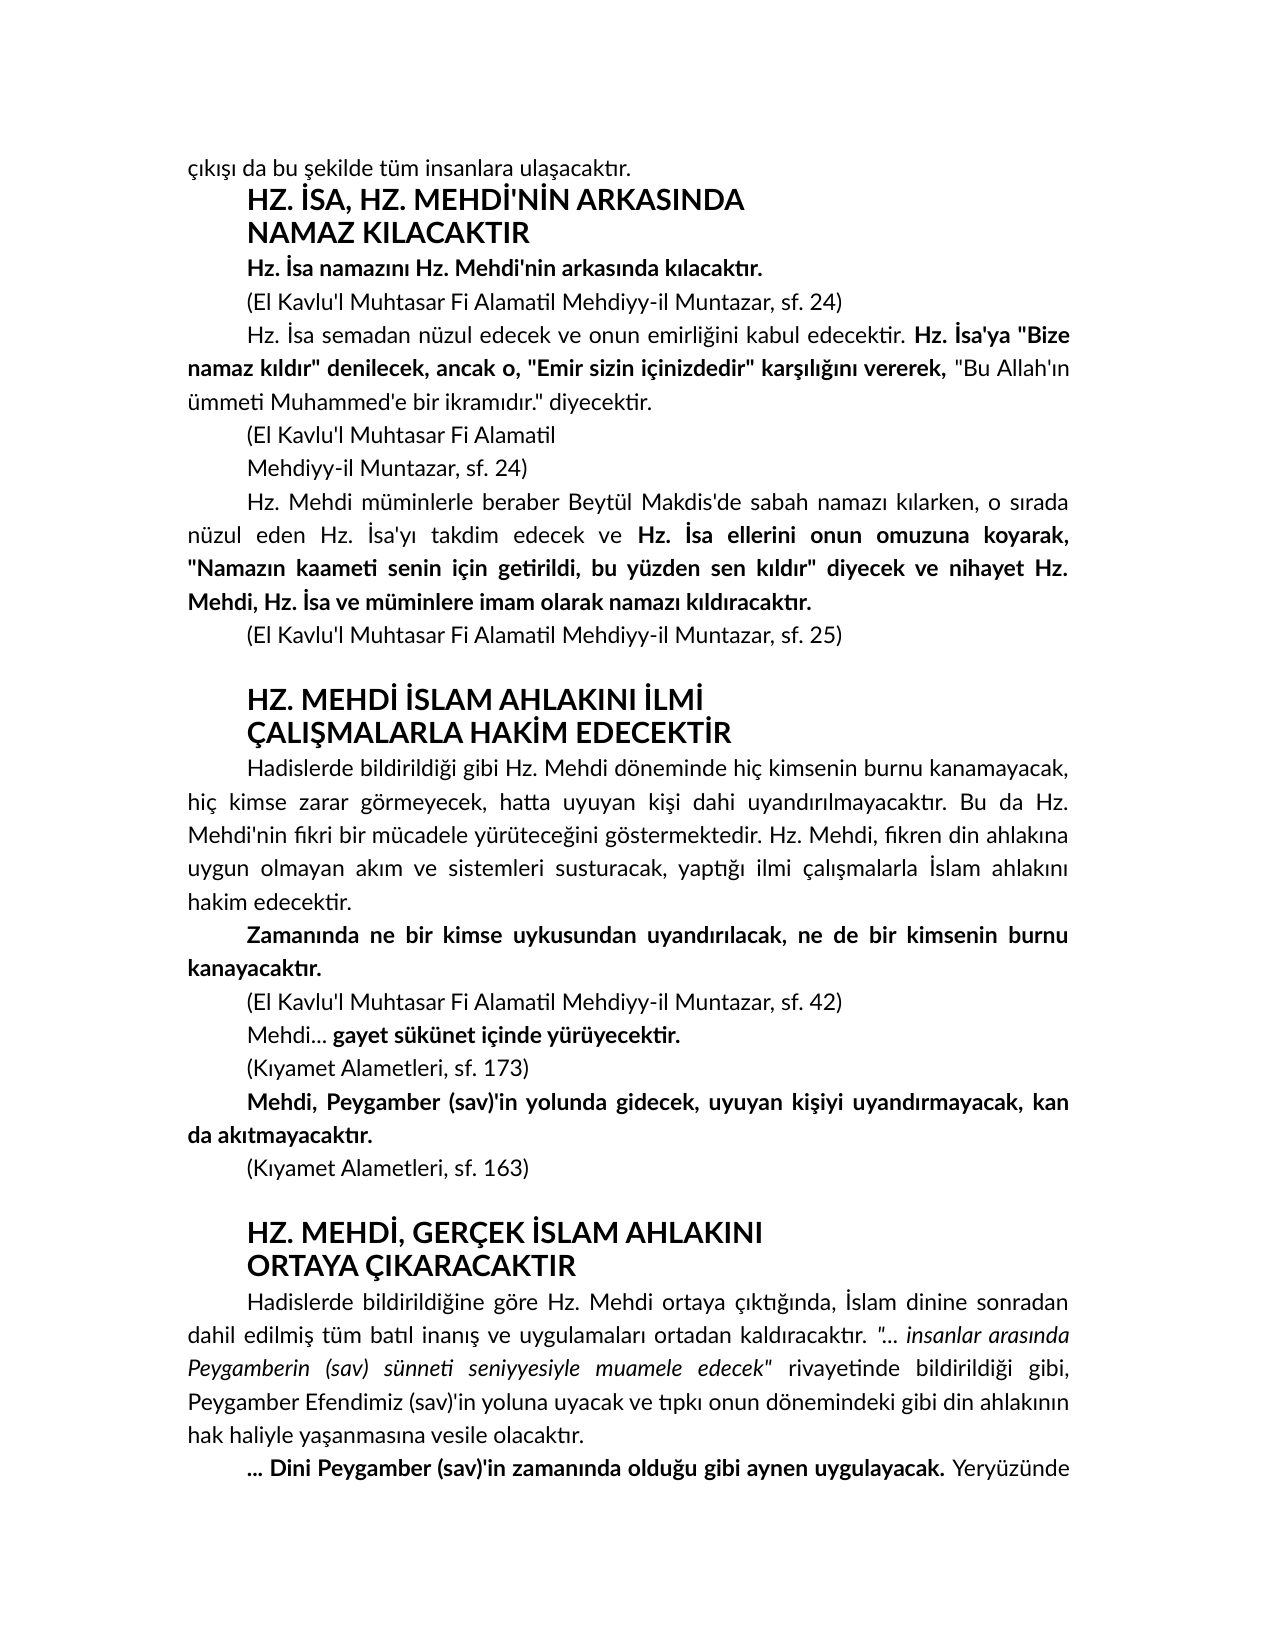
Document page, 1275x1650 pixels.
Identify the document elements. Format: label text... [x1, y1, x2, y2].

text NAMAZ KILACAKTIR [187, 217, 1070, 250]
text (El Kavlu'l Muhtasar Fi Alamatil [187, 417, 1070, 450]
text Hz. Mehdi müminlerle beraber Beytül Makdis'de sabah namazı kılarken, o sırada nüzul eden Hz. İsa'yı takdim edecek ve Hz. İsa ellerini onun omuzuna koyarak, "Namazın kaameti senin için getirildi, bu yüzden sen kıldır" diyecek ve nihayet Hz. Mehdi, Hz. İsa ve müminlere imam olarak namazı kıldıracaktır. [187, 483, 1070, 617]
text HZ. İSA, HZ. MEHDİ'NİN ARKASINDA [187, 183, 1070, 217]
text Mehdiyy-il Muntazar, sf. 24) [187, 450, 1070, 483]
text (El Kavlu'l Muhtasar Fi Alamatil Mehdiyy-il Muntazar, sf. 24) [187, 283, 1070, 317]
text HZ. MEHDİ, GERÇEK İSLAM AHLAKINI [187, 1217, 1070, 1250]
text ÇALIŞMALARLA HAKİM EDECEKTİR [187, 717, 1070, 750]
text Mehdi... gayet sükünet içinde yürüyecektir. [187, 1017, 1070, 1050]
text Hz. İsa semadan nüzul edecek ve onun emirliğini kabul edecektir. Hz. İsa'ya "Bize namaz kıldır" denilecek, ancak o, "Emir sizin içinizdedir" karşılığını vererek, "Bu Allah'ın ümmeti Muhammed'e bir ikramıdır." diyecektir. [187, 317, 1070, 417]
text ORTAYA ÇIKARACAKTIR [187, 1250, 1070, 1283]
text ... Dini Peygamber (sav)'in zamanında olduğu gibi aynen uygulayacak. Yeryüzünde [187, 1450, 1070, 1483]
text Mehdi, Peygamber (sav)'in yolunda gidecek, uyuyan kişiyi uyandırmayacak, kan da akıtmayacaktır. [187, 1083, 1070, 1150]
text Hz. İsa namazını Hz. Mehdi'nin arkasında kılacaktır. [187, 250, 1070, 283]
text çıkışı da bu şekilde tüm insanlara ulaşacaktır. [187, 150, 1070, 183]
text (Kıyamet Alametleri, sf. 173) [187, 1050, 1070, 1083]
text Hadislerde bildirildiği gibi Hz. Mehdi döneminde hiç kimsenin burnu kanamayacak, hiç kimse zarar görmeyecek, hatta uyuyan kişi dahi uyandırılmayacaktır. Bu da Hz. Mehdi'nin fikri bir mücadele yürüteceğini göstermektedir. Hz. Mehdi, fikren din ahlakına uygun olmayan akım ve sistemleri susturacak, yaptığı ilmi çalışmalarla İslam ahlakını hakim edecektir. [187, 750, 1070, 917]
text Zamanında ne bir kimse uykusundan uyandırılacak, ne de bir kimsenin burnu kanayacaktır. [187, 917, 1070, 983]
text (El Kavlu'l Muhtasar Fi Alamatil Mehdiyy-il Muntazar, sf. 42) [187, 983, 1070, 1017]
text (Kıyamet Alametleri, sf. 163) [187, 1150, 1070, 1183]
text Hadislerde bildirildiğine göre Hz. Mehdi ortaya çıktığında, İslam dinine sonradan dahil edilmiş tüm batıl inanış ve uygulamaları ortadan kaldıracaktır. "... insanlar arasında Peygamberin (sav) sünneti seniyyesiyle muamele edecek" rivayetinde bildirildiği gibi, Peygamber Efendimiz (sav)'in yoluna uyacak ve tıpkı onun dönemindeki gibi din ahlakının hak haliyle yaşanmasına vesile olacaktır. [187, 1283, 1070, 1450]
text HZ. MEHDİ İSLAM AHLAKINI İLMİ [187, 683, 1070, 717]
text (El Kavlu'l Muhtasar Fi Alamatil Mehdiyy-il Muntazar, sf. 25) [187, 617, 1070, 650]
